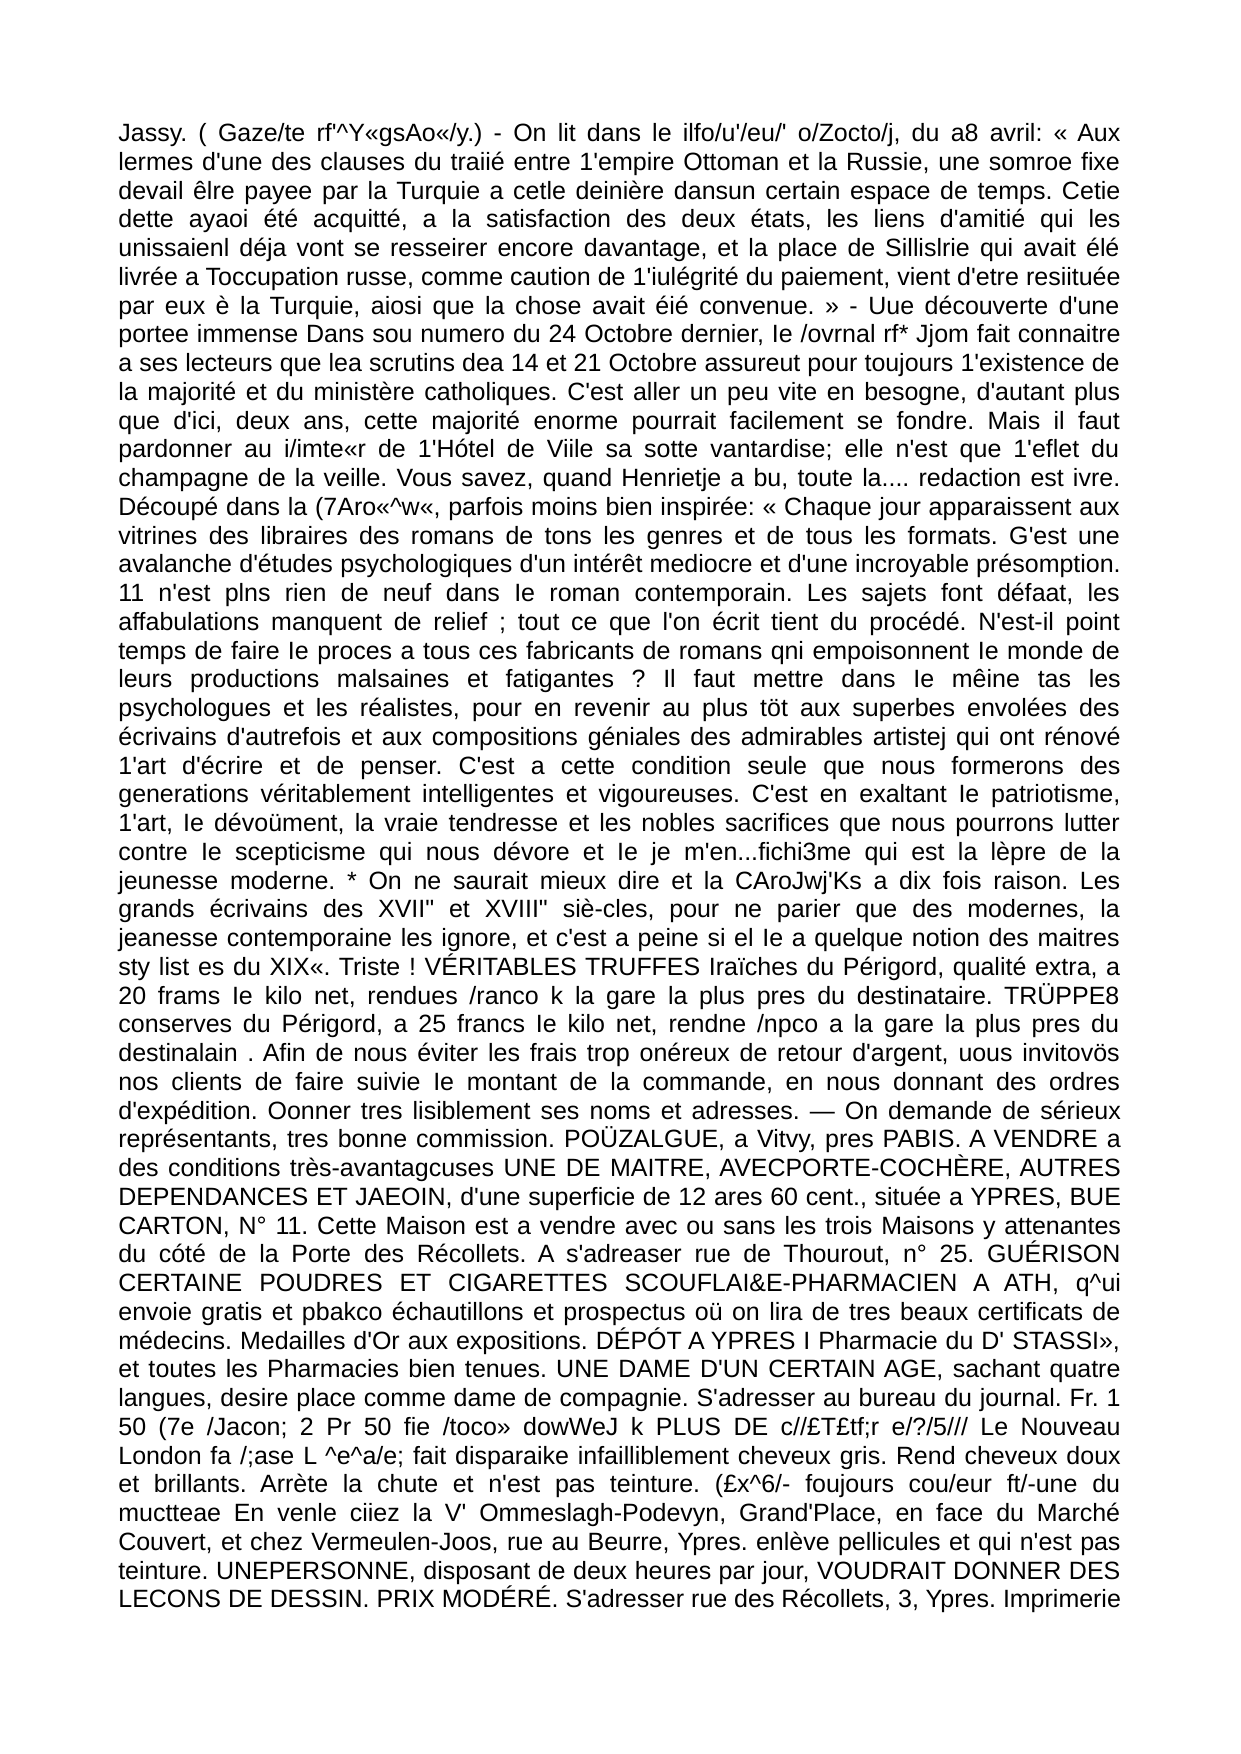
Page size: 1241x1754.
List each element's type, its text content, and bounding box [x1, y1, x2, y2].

text Jassy. ( Gaze/te rf'^Y«gsAo«/y.) - On lit dans le ilfo/u'/eu/' o/Zocto/j, du a8 avril: « Aux lermes d'une des clauses du traiié entre 1'empire Ottoman et la Russie, une somroe fixe devail êlre payee par la Turquie a cetle deinière dansun certain espace de temps. Cetie dette ayaoi été acquitté, a la satisfaction des deux états, les liens d'amitié qui les unissaienl déja vont se resseirer encore davantage, et la place de Sillislrie qui avait élé livrée a Toccupation russe, comme caution de 1'iulégrité du paiement, vient d'etre resiituée par eux è la Turquie, aiosi que la chose avait éié convenue. » - Uue découverte d'une portee immense Dans sou numero du 24 Octobre dernier, Ie /ovrnal rf* Jjom fait connaitre a ses lecteurs que lea scrutins dea 14 et 21 Octobre assureut pour toujours 1'existence de la majorité et du ministère catholiques. C'est aller un peu vite en besogne, d'autant plus que d'ici, deux ans, cette majorité enorme pourrait facilement se fondre. Mais il faut pardonner au i/imte«r de 1'Hótel de Viile sa sotte vantardise; elle n'est que 1'eflet du champagne de la veille. Vous savez, quand Henrietje a bu, toute la.... redaction est ivre. Découpé dans la (7Aro«^w«, parfois moins bien inspirée: « Chaque jour apparaissent aux vitrines des libraires des romans de tons les genres et de tous les formats. G'est une avalanche d'études psychologiques d'un intérêt mediocre et d'une incroyable présomption. 11 n'est plns rien de neuf dans Ie roman contemporain. Les sajets font défaat, les affabulations manquent de relief ; tout ce que l'on écrit tient du procédé. N'est-il point temps de faire Ie proces a tous ces fabricants de romans qni empoisonnent Ie monde de leurs productions malsaines et fatigantes ? Il faut mettre dans Ie mêine tas les psychologues et les réalistes, pour en revenir au plus töt aux superbes envolées des écrivains d'autrefois et aux compositions géniales des admirables artistej qui ont rénové 1'art d'écrire et de penser. C'est a cette condition seule que nous formerons des generations véritablement intelligentes et vigoureuses. C'est en exaltant Ie patriotisme, 1'art, Ie dévoüment, la vraie tendresse et les nobles sacrifices que nous pourrons lutter contre Ie scepticisme qui nous dévore et Ie je m'en...fichi3me qui est la lèpre de la jeunesse moderne. * On ne saurait mieux dire et la CAroJwj'Ks a dix fois raison. Les grands écrivains des XVII" et XVIII" siè-cles, pour ne parier que des modernes, la jeanesse contemporaine les ignore, et c'est a peine si el Ie a quelque notion des maitres sty list es du XIX«. Triste ! VÉRITABLES TRUFFES Iraïches du Périgord, qualité extra, a 20 frams Ie kilo net, rendues /ranco k la gare la plus pres du destinataire. TRÜPPE8 conserves du Périgord, a 25 francs Ie kilo net, rendne /npco a la gare la plus pres du destinalain . Afin de nous éviter les frais trop onéreux de retour d'argent, uous invitovös nos clients de faire suivie Ie montant de la commande, en nous donnant des ordres d'expédition. Oonner tres lisiblement ses noms et adresses. — On demande de sérieux représentants, tres bonne commission. POÜZALGUE, a Vitvy, pres PABIS. A VENDRE a des conditions très-avantagcuses UNE DE MAITRE, AVECPORTE-COCHÈRE, AUTRES DEPENDANCES ET JAEOIN, d'une superficie de 12 ares 60 cent., située a YPRES, BUE CARTON, N° 11. Cette Maison est a vendre avec ou sans les trois Maisons y attenantes du cóté de la Porte des Récollets. A s'adreaser rue de Thourout, n° 25. GUÉRISON CERTAINE POUDRES ET CIGARETTES SCOUFLAI&E-PHARMACIEN A ATH, q^ui envoie gratis et pbakco échautillons et prospectus oü on lira de tres beaux certificats de médecins. Medailles d'Or aux expositions. DÉPÓT A YPRES I Pharmacie du D' STASSI», et toutes les Pharmacies bien tenues. UNE DAME D'UN CERTAIN AGE, sachant quatre langues, desire place comme dame de compagnie. S'adresser au bureau du journal. Fr. 1 50 (7e /Jacon; 2 Pr 50 fie /toco» dowWeJ k PLUS DE c//£T£tf;r e/?/5/// Le Nouveau London fa /;ase L ^e^a/e; fait disparaike infailliblement cheveux gris. Rend cheveux doux et brillants. Arrète la chute et n'est pas teinture. (£x^6/- foujours cou/eur ft/-une du muctteae En venle ciiez la V' Ommeslagh-Podevyn, Grand'Place, en face du Marché Couvert, et chez Vermeulen-Joos, rue au Beurre, Ypres. enlève pellicules et qui n'est pas teinture. UNEPERSONNE, disposant de deux heures par jour, VOUDRAIT DONNER DES LECONS DE DESSIN. PRIX MODÉRÉ. S'adresser rue des Récollets, 3, Ypres. Imprimerie [118, 118, 1122, 1613]
